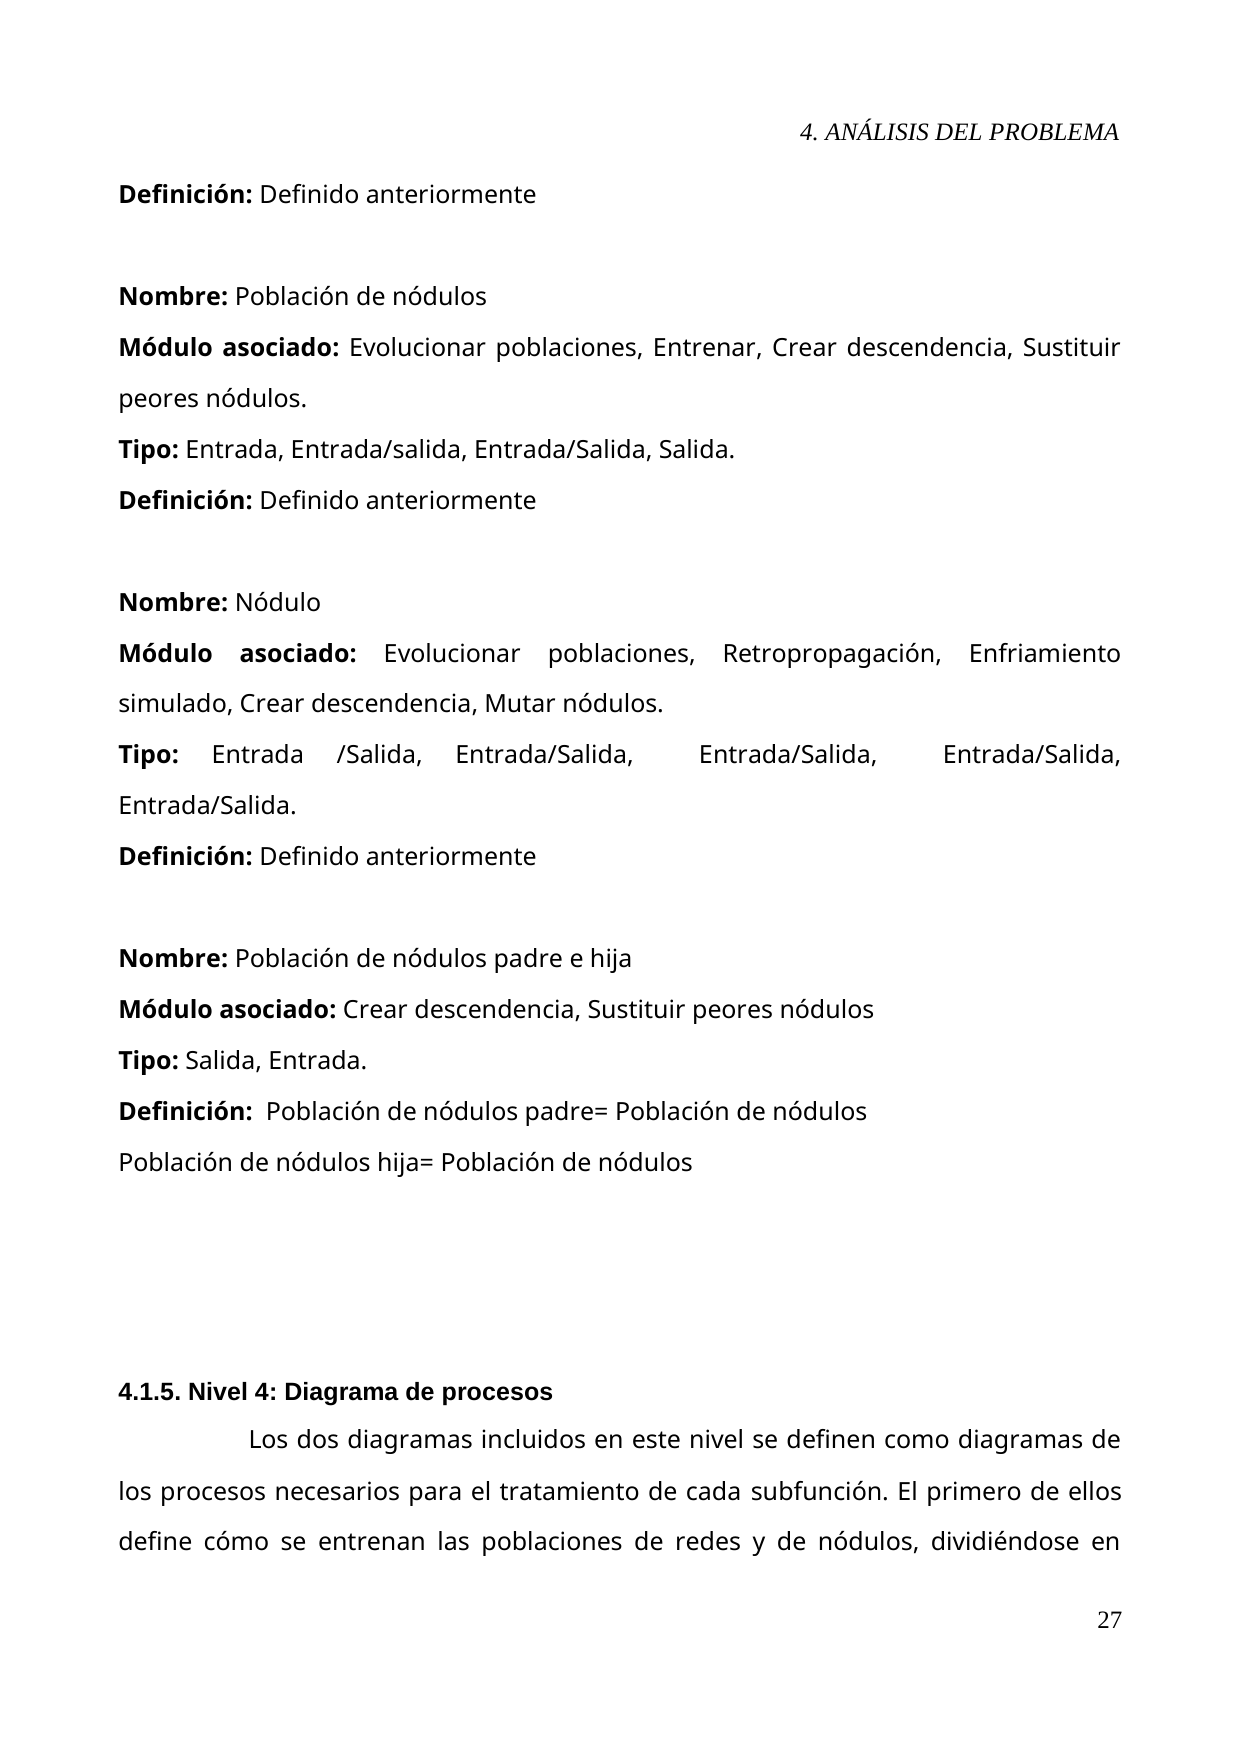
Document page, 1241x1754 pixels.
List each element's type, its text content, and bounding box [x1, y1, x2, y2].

text Nombre: Población de nódulos [118, 279, 1122, 313]
text Definición: Definido anteriormente [118, 839, 1122, 873]
text Definición: Definido anteriormente [118, 483, 1122, 517]
subtitle 4.1.5. Nivel 4: Diagrama de procesos [118, 1377, 1122, 1406]
text Definición: Población de nódulos padre= Población de nódulos [118, 1094, 1122, 1128]
text Tipo: Entrada, Entrada/salida, Entrada/Salida, Salida. [118, 432, 1122, 466]
text Los dos diagramas incluidos en este nivel se definen como diagramas de los procesos necesarios para el tratamiento de cada subfunción. El primero de ellos define cómo se entrenan las poblaciones de redes y de nódulos, dividiéndose en [118, 1422, 1122, 1558]
text Tipo: Entrada /Salida, Entrada/Salida, Entrada/Salida, Entrada/Salida, Entrada/Salida. [118, 737, 1122, 822]
text Nombre: Nódulo [118, 584, 1122, 618]
text Definición: Definido anteriormente [118, 177, 1122, 211]
text Tipo: Salida, Entrada. [118, 1043, 1122, 1077]
text Módulo asociado: Crear descendencia, Sustituir peores nódulos [118, 992, 1122, 1026]
text Nombre: Población de nódulos padre e hija [118, 941, 1122, 975]
text Población de nódulos hija= Población de nódulos [118, 1145, 1122, 1179]
text Módulo asociado: Evolucionar poblaciones, Retropropagación, Enfriamiento simulado, Crear descendencia, Mutar nódulos. [118, 636, 1122, 720]
text Módulo asociado: Evolucionar poblaciones, Entrenar, Crear descendencia, Sustituir peores nódulos. [118, 330, 1122, 415]
